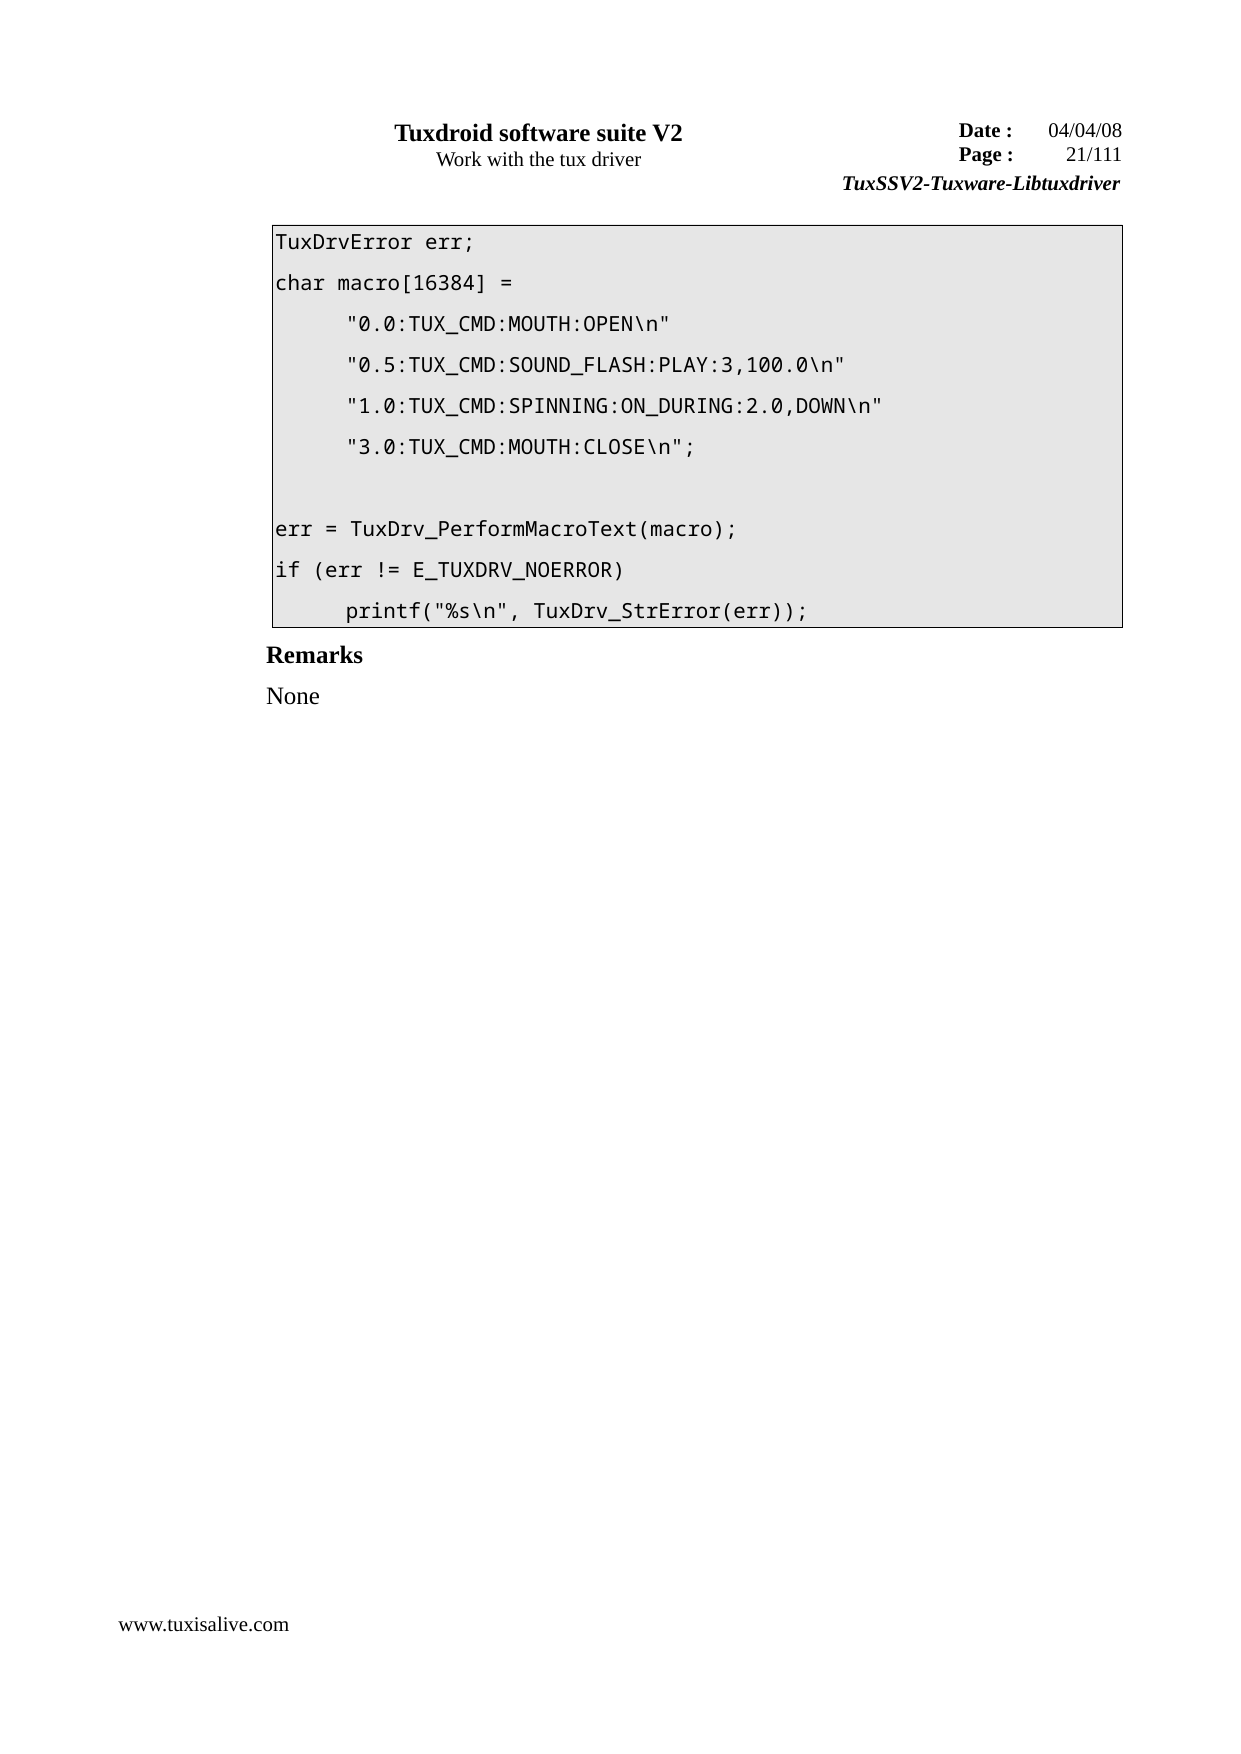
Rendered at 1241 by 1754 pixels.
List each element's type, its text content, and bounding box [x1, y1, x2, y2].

text "1.0:TUX_CMD:SPINNING:ON_DURING:2.0,DOWN\n" [273, 388, 1122, 420]
text TuxDrvError err; [273, 226, 1122, 256]
text "0.0:TUX_CMD:MOUTH:OPEN\n" [273, 306, 1122, 338]
text if (err != E_TUXDRV_NOERROR) [273, 552, 1122, 583]
text "0.5:TUX_CMD:SOUND_FLASH:PLAY:3,100.0\n" [273, 347, 1122, 379]
text Remarks [266, 640, 1122, 669]
text err = TuxDrv_PerformMacroText(macro); [273, 511, 1122, 542]
text char macro[16384] = [273, 265, 1122, 297]
text "3.0:TUX_CMD:MOUTH:CLOSE\n"; [273, 429, 1122, 461]
text printf("%s\n", TuxDrv_StrError(err)); [273, 593, 1122, 627]
text None [266, 681, 1122, 710]
